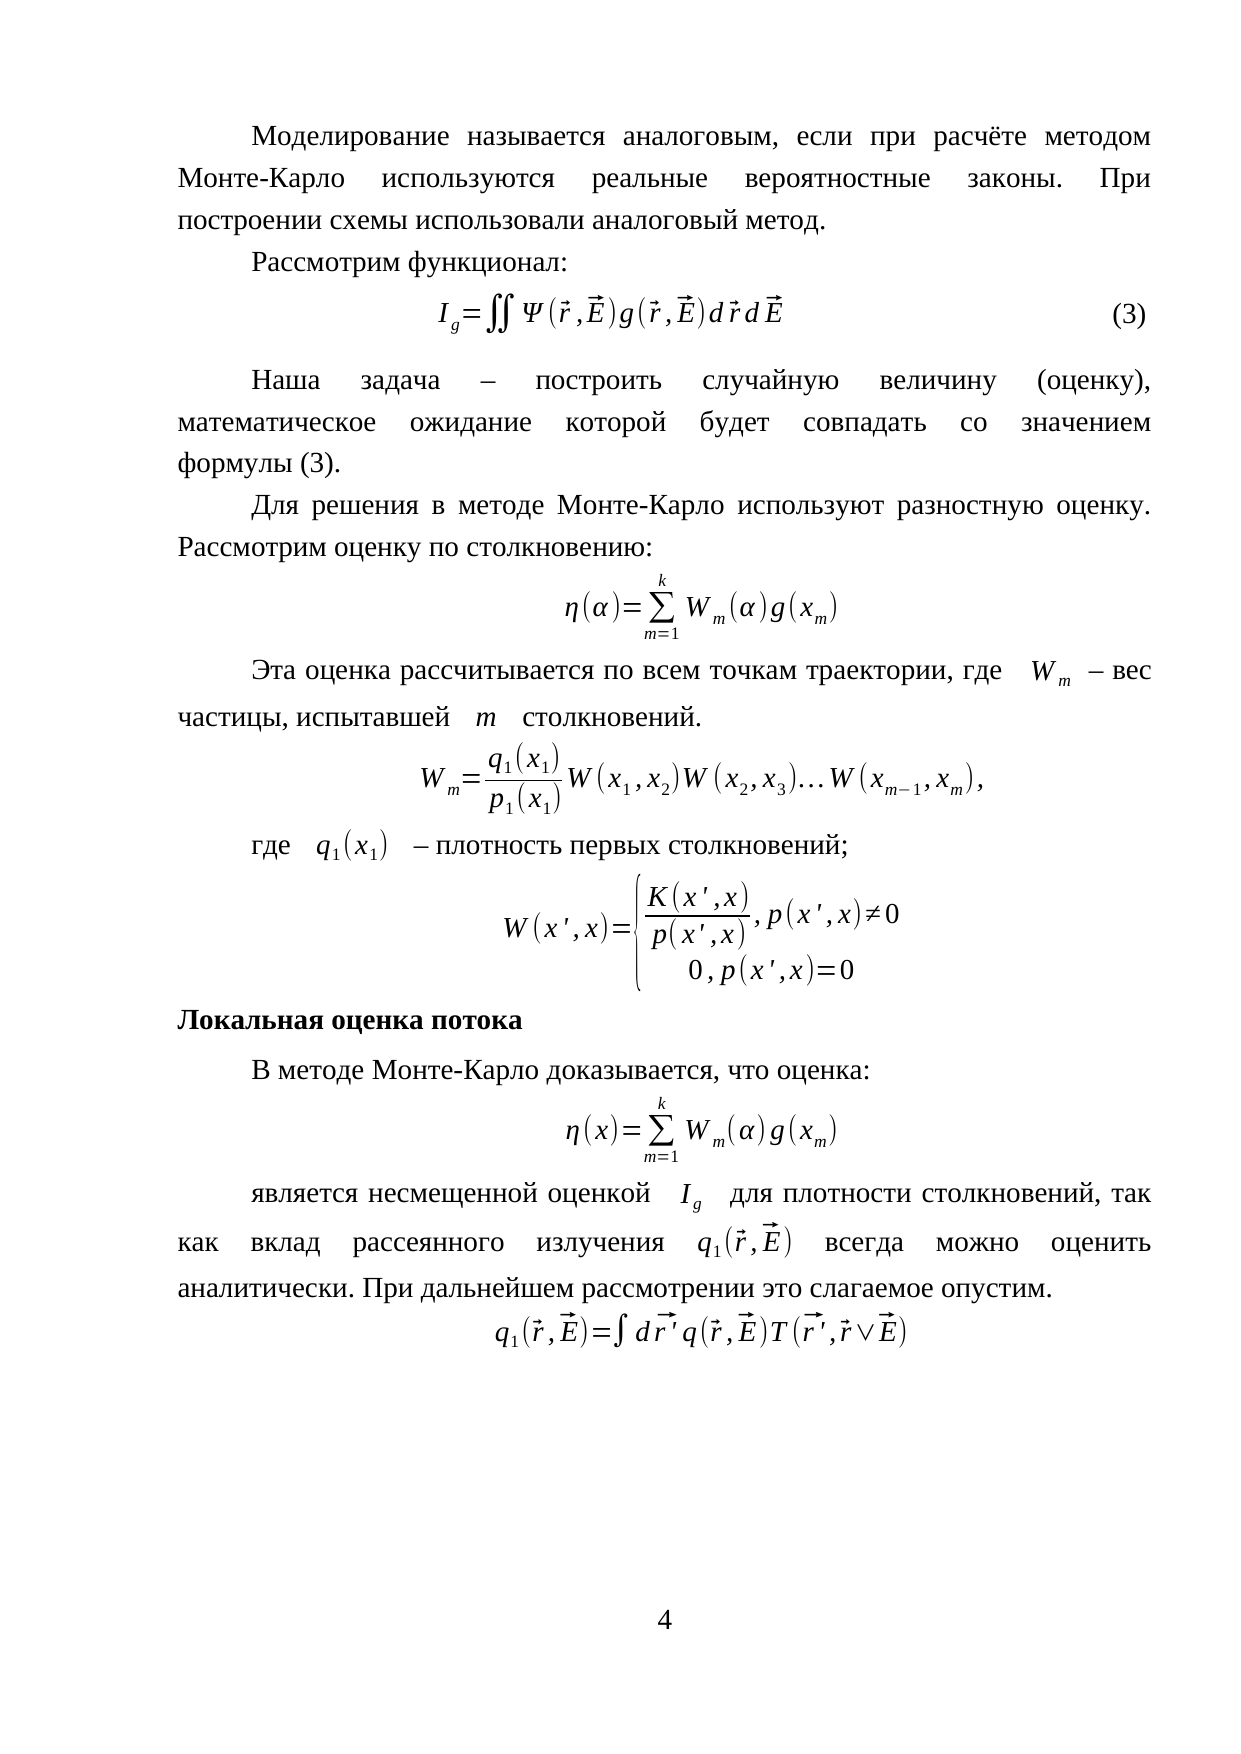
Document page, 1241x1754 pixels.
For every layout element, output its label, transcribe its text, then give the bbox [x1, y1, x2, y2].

text В методе Монте-Карло доказывается, что оценка: [177, 1052, 1152, 1086]
text является несмещенной оценкой для плотности столкновений, так как вклад рассеянного излучения всегда можно оценить аналитически. При дальнейшем рассмотрении это слагаемое опустим. [177, 1175, 1152, 1303]
subtitle Локальная оценка потока [177, 1002, 1152, 1035]
text Рассмотрим функционал: [177, 244, 1152, 277]
text Эта оценка рассчитывается по всем точкам траектории, где – вес частицы, испытавшей столкновений. [177, 652, 1152, 732]
text Моделирование называется аналоговым, если при расчёте методом Монте-Карло используются реальные вероятностные законы. При построении схемы использовали аналоговый метод. [177, 118, 1152, 235]
table_header (3) [1043, 286, 1152, 362]
table_header [177, 286, 1043, 362]
text где – плотность первых столкновений; [177, 827, 1152, 865]
text Наша задача – построить случайную величину (оценку), математическое ожидание которой будет совпадать со значением формулы (3). [177, 362, 1152, 479]
text Для решения в методе Монте-Карло используют разностную оценку. Рассмотрим оценку по столкновению: [177, 487, 1152, 563]
